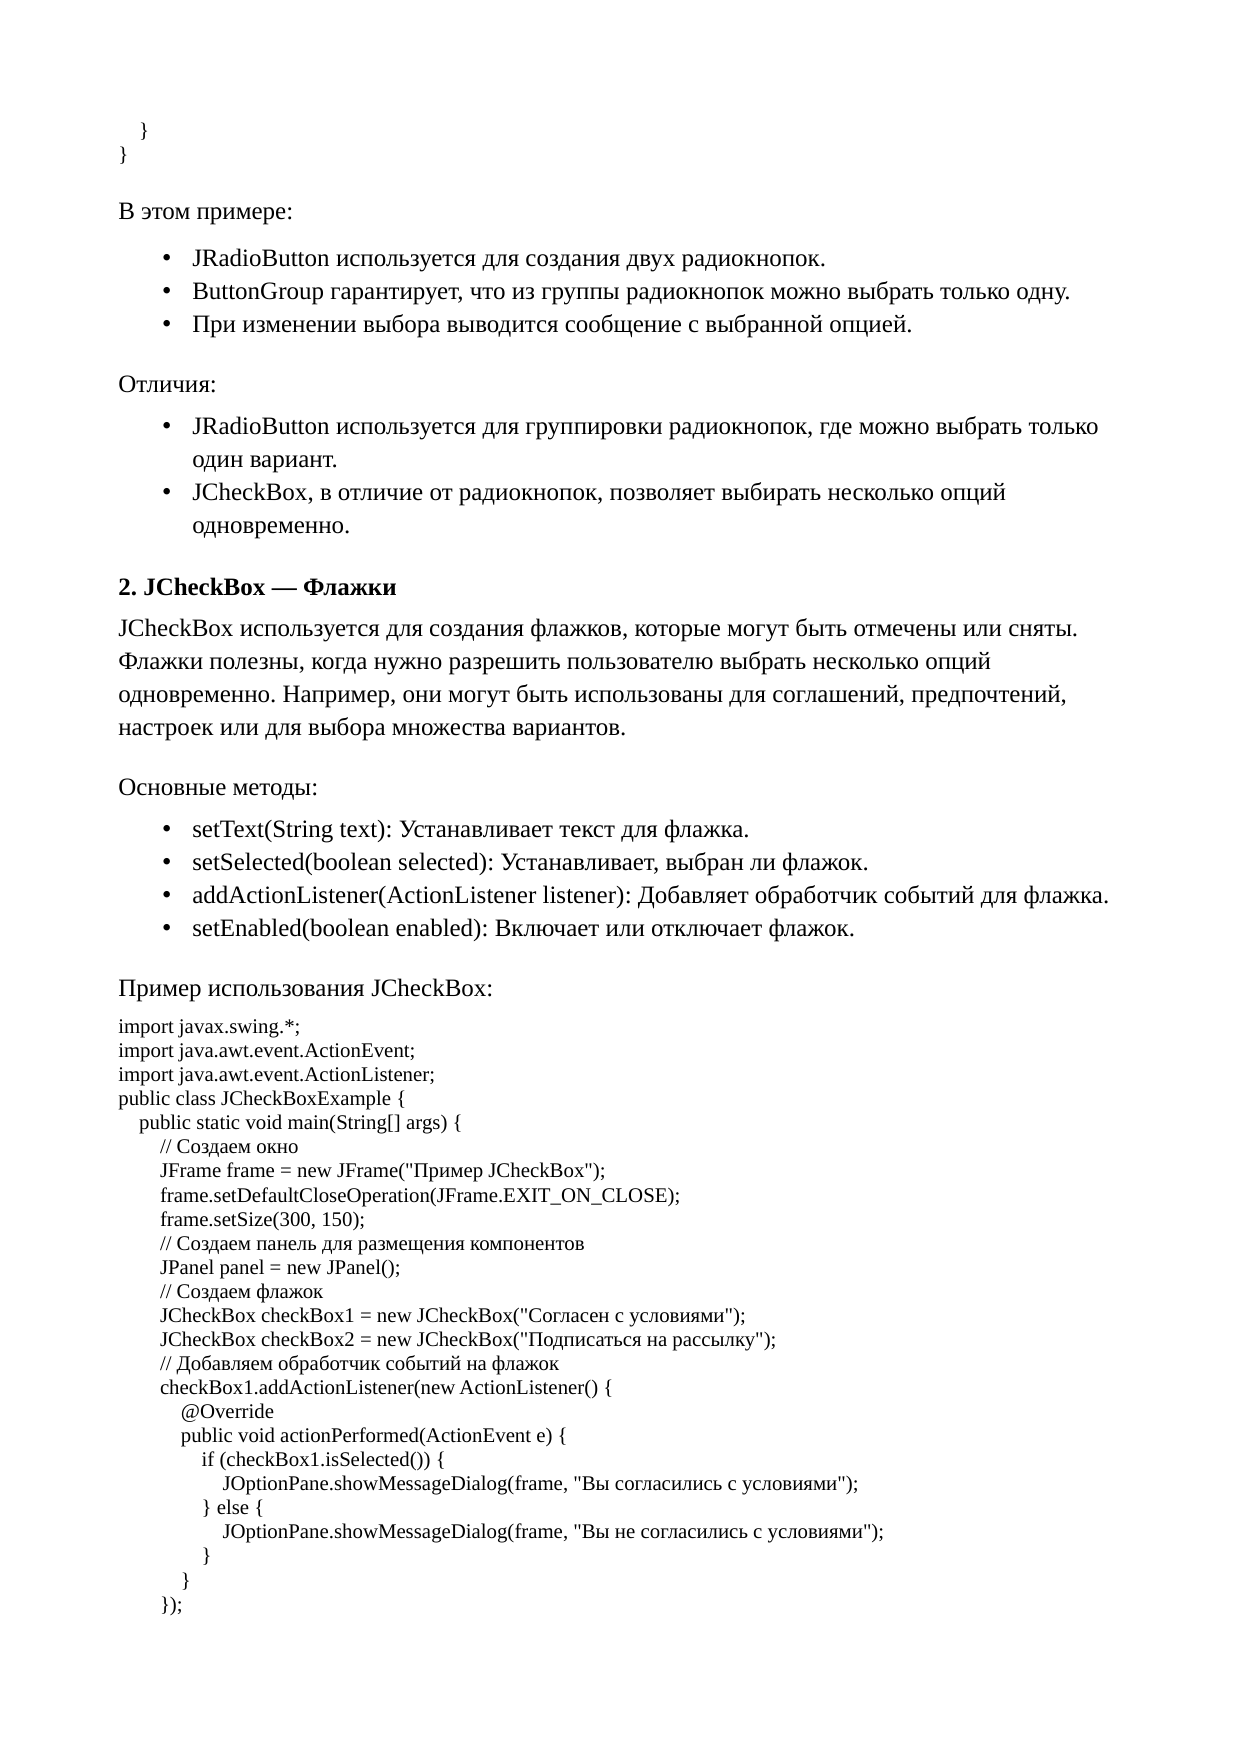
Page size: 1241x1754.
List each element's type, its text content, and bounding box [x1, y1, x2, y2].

text @Override [118, 1399, 1122, 1423]
text // Создаем панель для размещения компонентов [118, 1231, 1122, 1255]
text import java.awt.event.ActionEvent; [118, 1038, 1122, 1062]
text checkBox1.addActionListener(new ActionListener() { [118, 1375, 1122, 1399]
text В этом примере: [118, 196, 1122, 224]
text } [118, 118, 1122, 142]
text } [118, 1567, 1122, 1592]
list JRadioButton используется для создания двух радиокнопок. [162, 243, 1122, 272]
text JCheckBox checkBox2 = new JCheckBox("Подписаться на рассылку"); [118, 1327, 1122, 1351]
text JCheckBox используется для создания флажков, которые могут быть отмечены или сняты. Флажки полезны, когда нужно разрешить пользователю выбрать несколько опций одновременно. Например, они могут быть использованы для соглашений, предпочтений, настроек или для выбора множества вариантов. [118, 613, 1122, 741]
list setText(String text): Устанавливает текст для флажка. [162, 814, 1122, 842]
text // Создаем флажок [118, 1279, 1122, 1303]
text // Создаем окно [118, 1134, 1122, 1158]
subtitle Отличия: [118, 369, 1122, 398]
text }); [118, 1592, 1122, 1616]
text frame.setSize(300, 150); [118, 1207, 1122, 1231]
text public class JCheckBoxExample { [118, 1086, 1122, 1110]
subtitle 2. JCheckBox — Флажки [118, 572, 1122, 601]
text } [118, 1543, 1122, 1567]
text // Добавляем обработчик событий на флажок [118, 1351, 1122, 1375]
list setSelected(boolean selected): Устанавливает, выбран ли флажок. [162, 847, 1122, 875]
list JRadioButton используется для группировки радиокнопок, где можно выбрать только один вариант. [162, 411, 1122, 472]
list setEnabled(boolean enabled): Включает или отключает флажок. [162, 913, 1122, 941]
text public void actionPerformed(ActionEvent e) { [118, 1423, 1122, 1447]
list addActionListener(ActionListener listener): Добавляет обработчик событий для флажка. [162, 880, 1122, 908]
text if (checkBox1.isSelected()) { [118, 1447, 1122, 1471]
list JCheckBox, в отличие от радиокнопок, позволяет выбирать несколько опций одновременно. [162, 477, 1122, 538]
text JCheckBox checkBox1 = new JCheckBox("Согласен с условиями"); [118, 1303, 1122, 1327]
list ButtonGroup гарантирует, что из группы радиокнопок можно выбрать только одну. [162, 276, 1122, 305]
text public static void main(String[] args) { [118, 1110, 1122, 1134]
text frame.setDefaultCloseOperation(JFrame.EXIT_ON_CLOSE); [118, 1182, 1122, 1207]
subtitle Пример использования JCheckBox: [118, 973, 1122, 1002]
text } else { [118, 1495, 1122, 1519]
subtitle Основные методы: [118, 772, 1122, 801]
text JFrame frame = new JFrame("Пример JCheckBox"); [118, 1158, 1122, 1182]
text JOptionPane.showMessageDialog(frame, "Вы согласились с условиями"); [118, 1471, 1122, 1495]
text JPanel panel = new JPanel(); [118, 1255, 1122, 1279]
text } [118, 142, 1122, 166]
text JOptionPane.showMessageDialog(frame, "Вы не согласились с условиями"); [118, 1519, 1122, 1543]
text import javax.swing.*; [118, 1014, 1122, 1038]
text import java.awt.event.ActionListener; [118, 1062, 1122, 1086]
list При изменении выбора выводится сообщение с выбранной опцией. [162, 309, 1122, 338]
